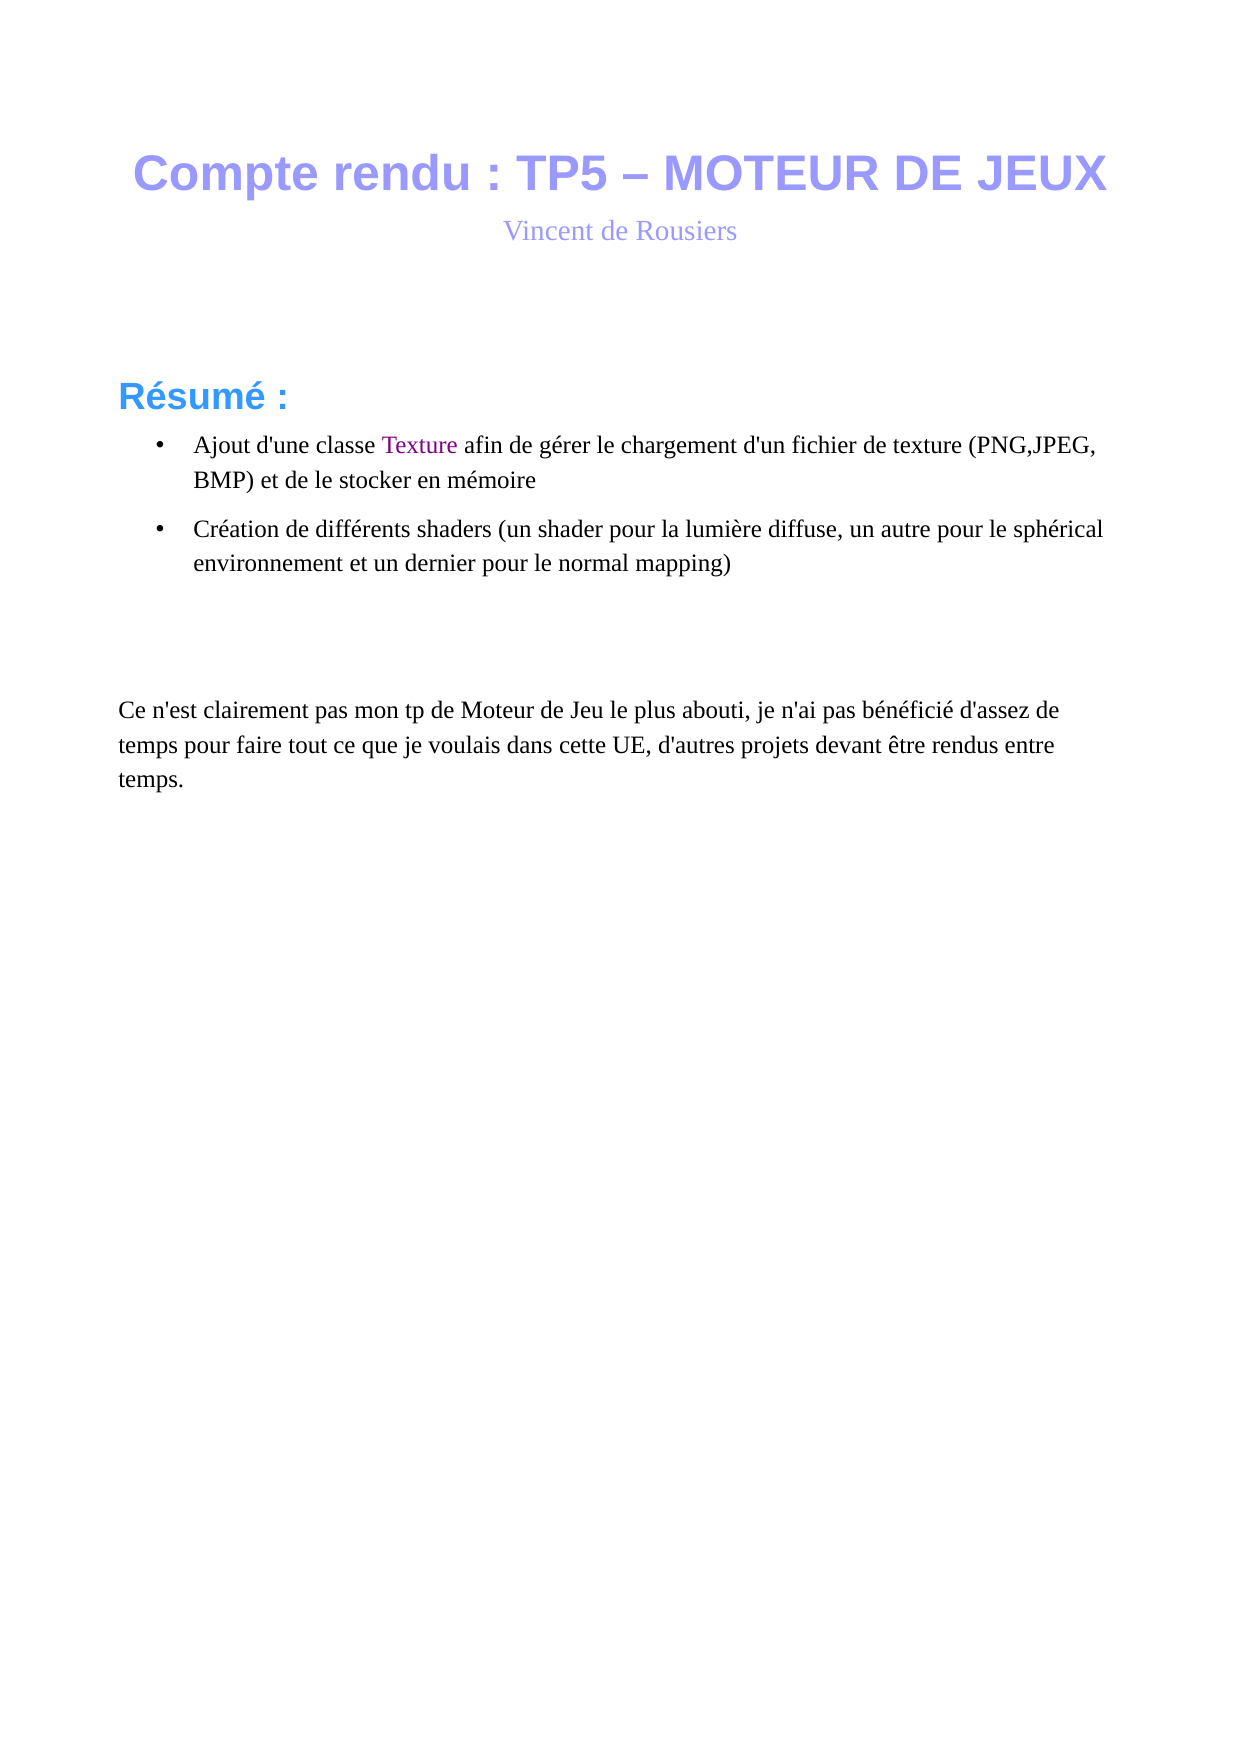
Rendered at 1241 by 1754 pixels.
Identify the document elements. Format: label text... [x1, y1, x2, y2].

list Ajout d'une classe Texture afin de gérer le chargement d'un fichier de texture (PNG,JPEG, BMP) et de le stocker en mémoire [156, 430, 1122, 493]
list Création de différents shaders (un shader pour la lumière diffuse, un autre pour le sphérical environnement et un dernier pour le normal mapping) [156, 514, 1122, 577]
title Compte rendu : TP5 – MOTEUR DE JEUX [118, 143, 1122, 201]
text Vincent de Rousiers [118, 213, 1122, 247]
subtitle Résumé : [118, 374, 1122, 418]
text Ce n'est clairement pas mon tp de Moteur de Jeu le plus abouti, je n'ai pas bénéficié d'assez de temps pour faire tout ce que je voulais dans cette UE, d'autres projets devant être rendus entre temps. [118, 695, 1122, 793]
